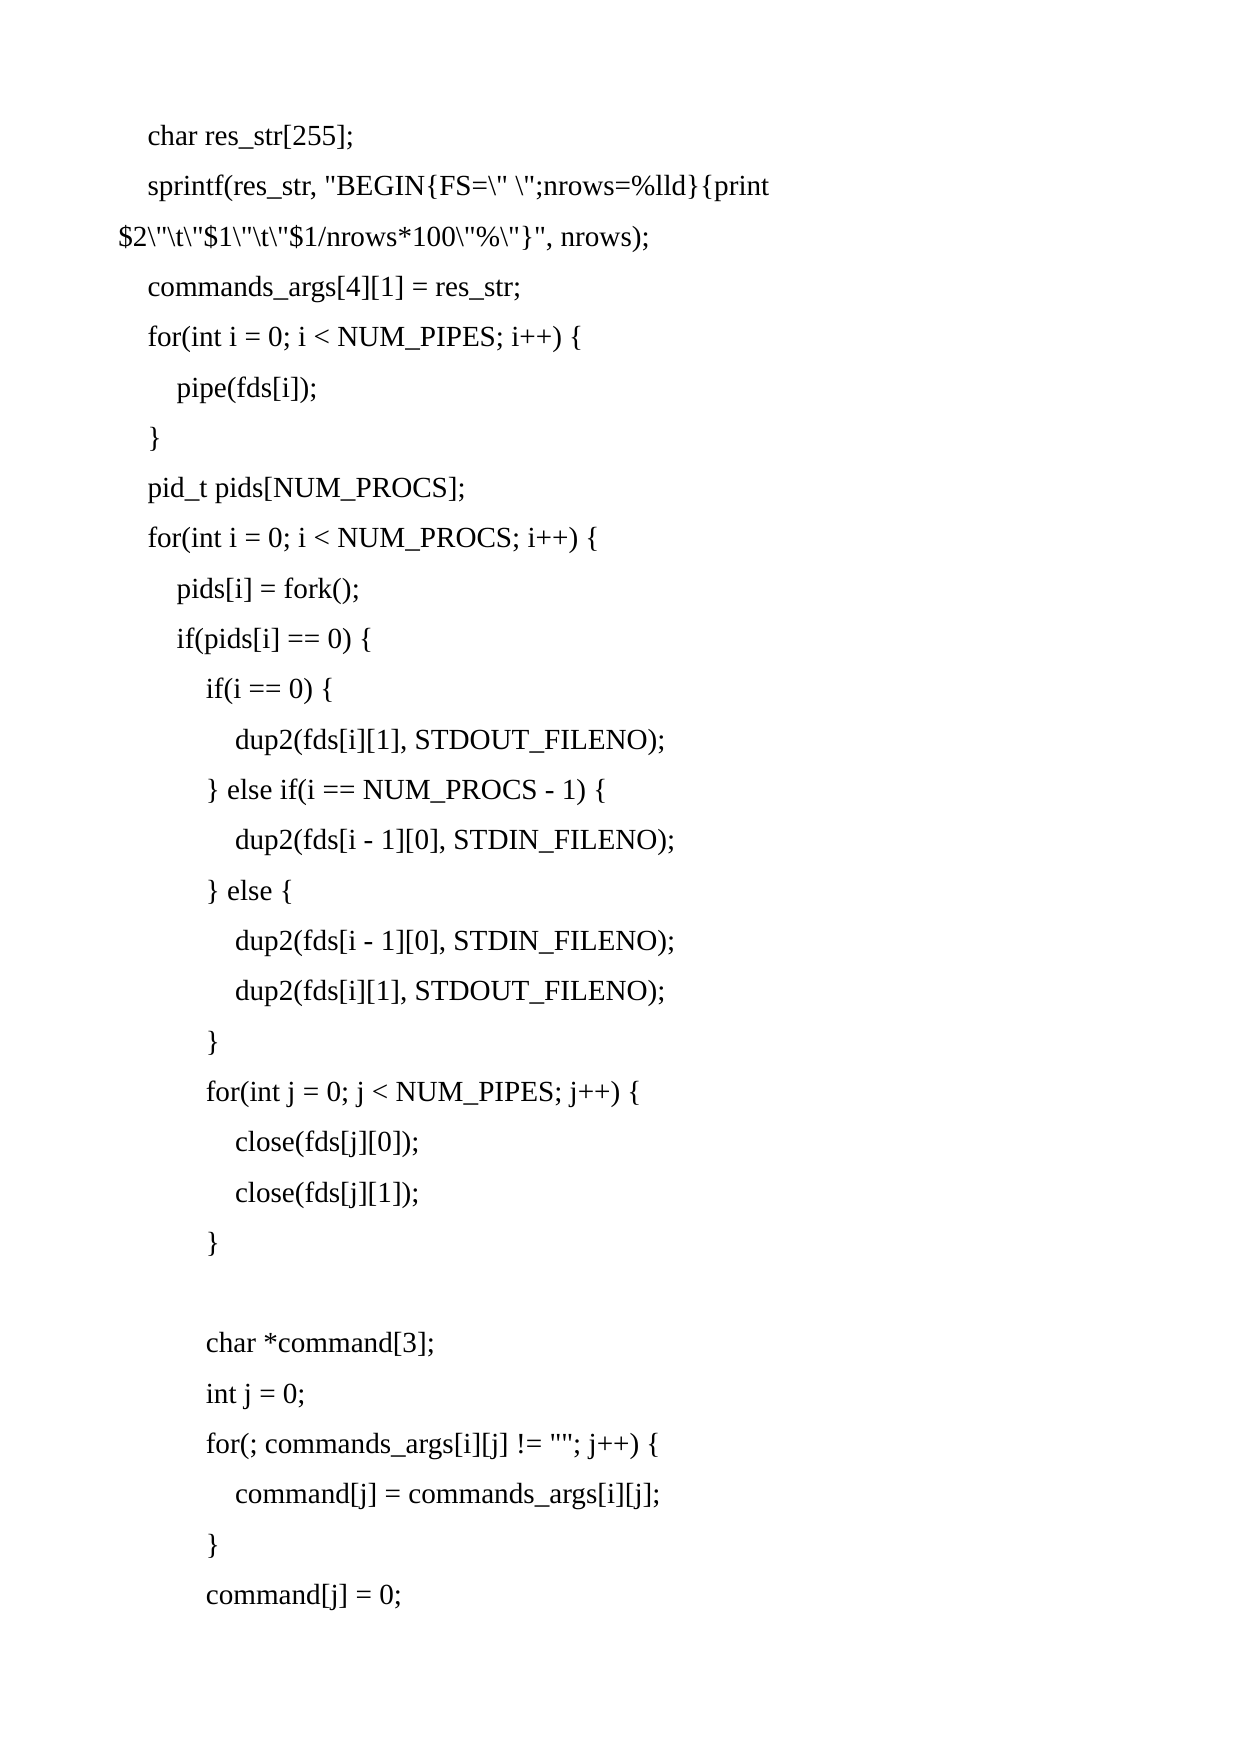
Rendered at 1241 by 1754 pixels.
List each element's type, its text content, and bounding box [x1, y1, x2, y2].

text for(int j = 0; j < NUM_PIPES; j++) { [118, 1074, 1122, 1108]
text command[j] = commands_args[i][j]; [118, 1477, 1122, 1510]
text if(pids[i] == 0) { [118, 621, 1122, 655]
text } else if(i == NUM_PROCS - 1) { [118, 772, 1122, 806]
text command[j] = 0; [118, 1577, 1122, 1611]
text close(fds[j][1]); [118, 1175, 1122, 1208]
text dup2(fds[i][1], STDOUT_FILENO); [118, 722, 1122, 755]
text sprintf(res_str, "BEGIN{FS=\" \";nrows=%lld}{print $2\"\t\"$1\"\t\"$1/nrows*100\"%\"}", nrows); [118, 168, 1122, 252]
text } [118, 1225, 1122, 1258]
text pids[i] = fork(); [118, 571, 1122, 604]
text } [118, 1527, 1122, 1560]
text dup2(fds[i - 1][0], STDIN_FILENO); [118, 822, 1122, 856]
text } else { [118, 873, 1122, 906]
text } [118, 420, 1122, 453]
text for(int i = 0; i < NUM_PROCS; i++) { [118, 521, 1122, 554]
text if(i == 0) { [118, 672, 1122, 705]
text commands_args[4][1] = res_str; [118, 269, 1122, 303]
text dup2(fds[i - 1][0], STDIN_FILENO); [118, 923, 1122, 957]
text pipe(fds[i]); [118, 370, 1122, 403]
text char res_str[255]; [118, 118, 1122, 152]
text char *command[3]; [118, 1326, 1122, 1359]
text pid_t pids[NUM_PROCS]; [118, 470, 1122, 504]
text close(fds[j][0]); [118, 1124, 1122, 1158]
text dup2(fds[i][1], STDOUT_FILENO); [118, 973, 1122, 1007]
text } [118, 1024, 1122, 1057]
text for(; commands_args[i][j] != ""; j++) { [118, 1426, 1122, 1460]
text int j = 0; [118, 1376, 1122, 1409]
text for(int i = 0; i < NUM_PIPES; i++) { [118, 319, 1122, 353]
